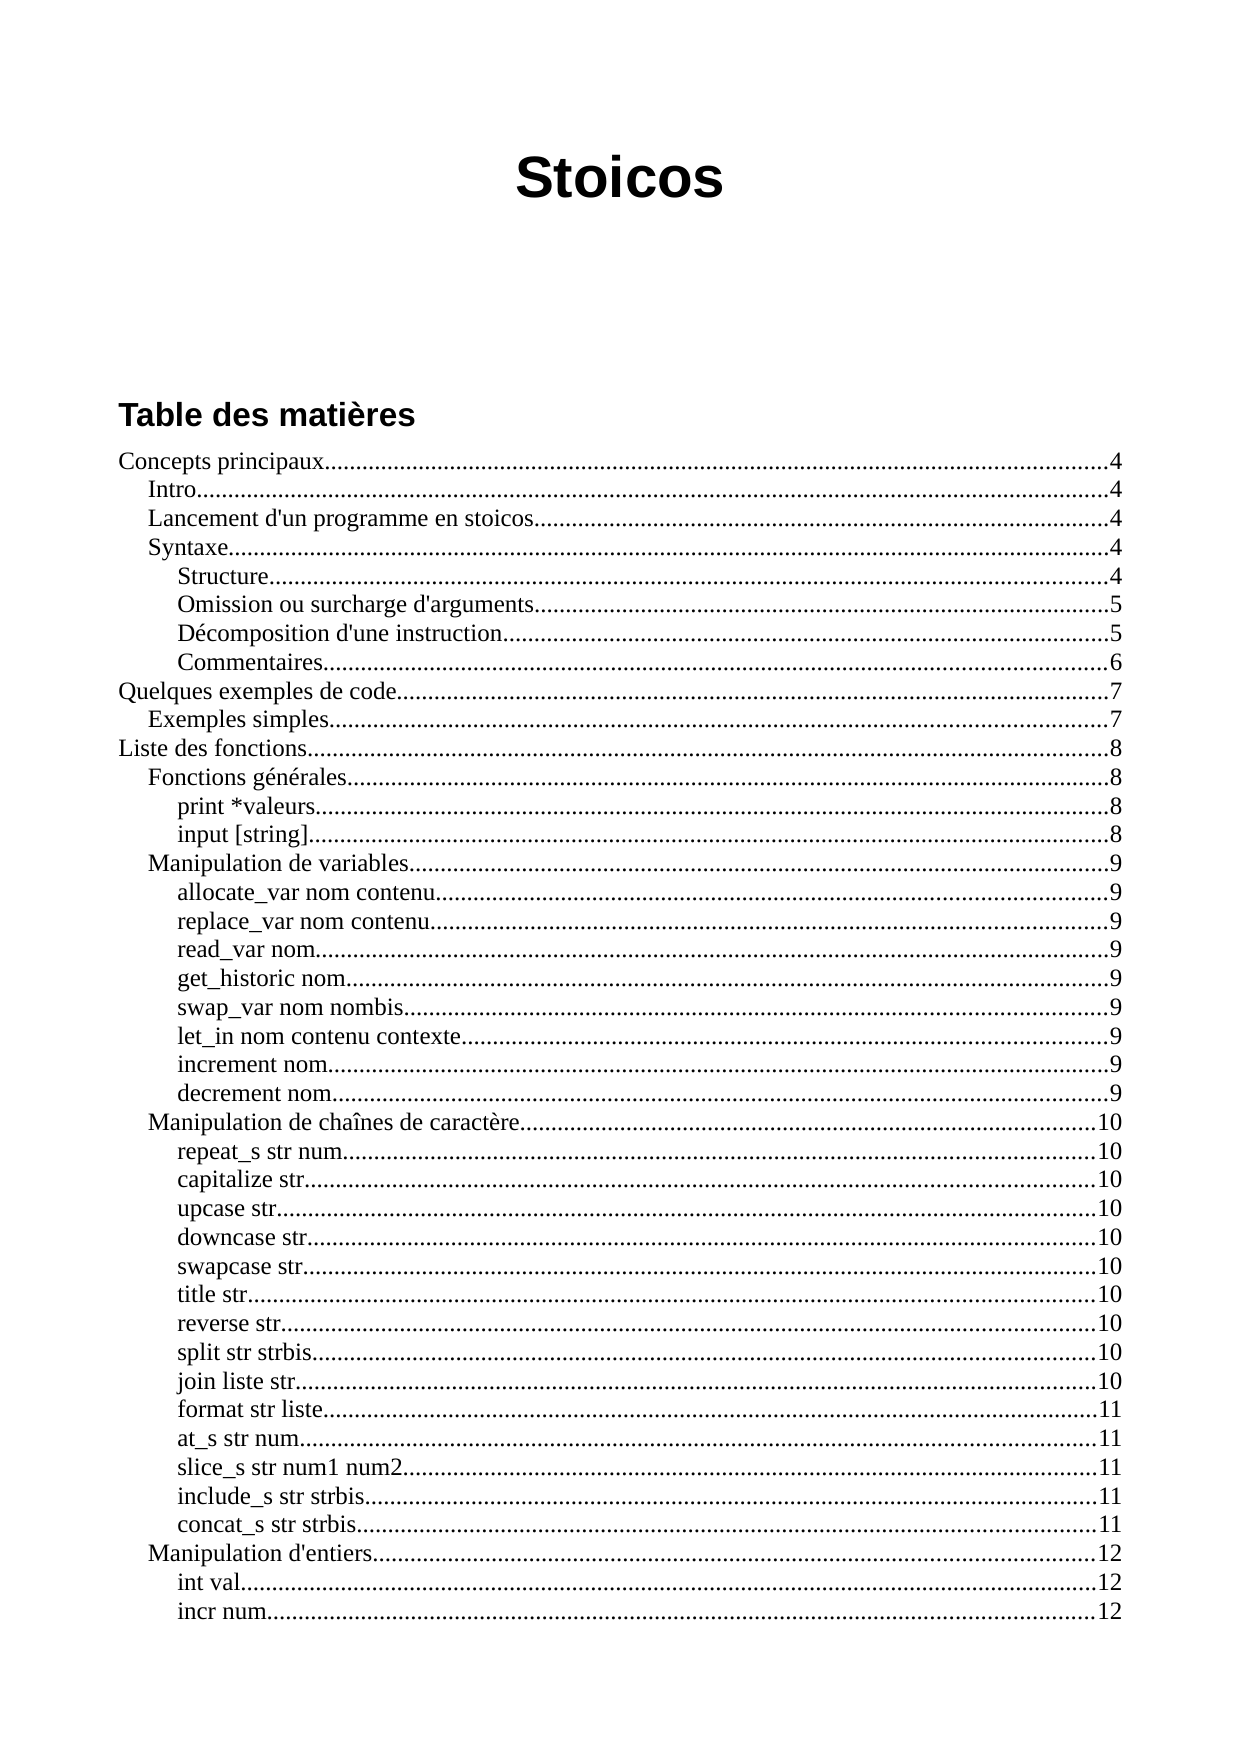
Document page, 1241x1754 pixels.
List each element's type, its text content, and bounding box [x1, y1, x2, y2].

text repeat_s str num 10 [177, 1136, 1122, 1164]
text print *valeurs 8 [177, 791, 1122, 819]
text incr num 12 [177, 1596, 1122, 1624]
text reverse str 10 [177, 1308, 1122, 1337]
text Intro 4 [148, 474, 1122, 503]
text decrement nom 9 [177, 1078, 1122, 1107]
text join liste str 10 [177, 1366, 1122, 1394]
title Stoicos [118, 143, 1122, 210]
text capitalize str 10 [177, 1164, 1122, 1193]
text include_s str strbis 11 [177, 1481, 1122, 1509]
text slice_s str num1 num2 11 [177, 1452, 1122, 1481]
text Syntaxe 4 [148, 532, 1122, 561]
text at_s str num 11 [177, 1423, 1122, 1452]
text Manipulation de chaînes de caractère 10 [148, 1107, 1122, 1136]
text Décomposition d'une instruction 5 [177, 618, 1122, 647]
text Structure 4 [177, 561, 1122, 589]
text Concepts principaux 4 [118, 446, 1122, 474]
text allocate_var nom contenu 9 [177, 877, 1122, 906]
text Liste des fonctions 8 [118, 733, 1122, 762]
text Manipulation d'entiers 12 [148, 1538, 1122, 1567]
text Quelques exemples de code 7 [118, 676, 1122, 704]
text input [string] 8 [177, 819, 1122, 848]
text split str strbis 10 [177, 1337, 1122, 1366]
text Manipulation de variables 9 [148, 848, 1122, 877]
text increment nom 9 [177, 1049, 1122, 1078]
text get_historic nom 9 [177, 963, 1122, 992]
text Commentaires 6 [177, 647, 1122, 676]
subtitle Table des matières [118, 395, 1122, 433]
text downcase str 10 [177, 1222, 1122, 1251]
text int val 12 [177, 1567, 1122, 1596]
text replace_var nom contenu 9 [177, 906, 1122, 934]
text upcase str 10 [177, 1193, 1122, 1222]
text format str liste 11 [177, 1394, 1122, 1423]
text Exemples simples 7 [148, 704, 1122, 733]
text read_var nom 9 [177, 934, 1122, 963]
text Lancement d'un programme en stoicos 4 [148, 503, 1122, 532]
text Fonctions générales 8 [148, 762, 1122, 791]
text concat_s str strbis 11 [177, 1509, 1122, 1538]
text Omission ou surcharge d'arguments 5 [177, 589, 1122, 618]
text swapcase str 10 [177, 1251, 1122, 1279]
text let_in nom contenu contexte 9 [177, 1021, 1122, 1049]
text title str 10 [177, 1279, 1122, 1308]
text swap_var nom nombis 9 [177, 992, 1122, 1021]
